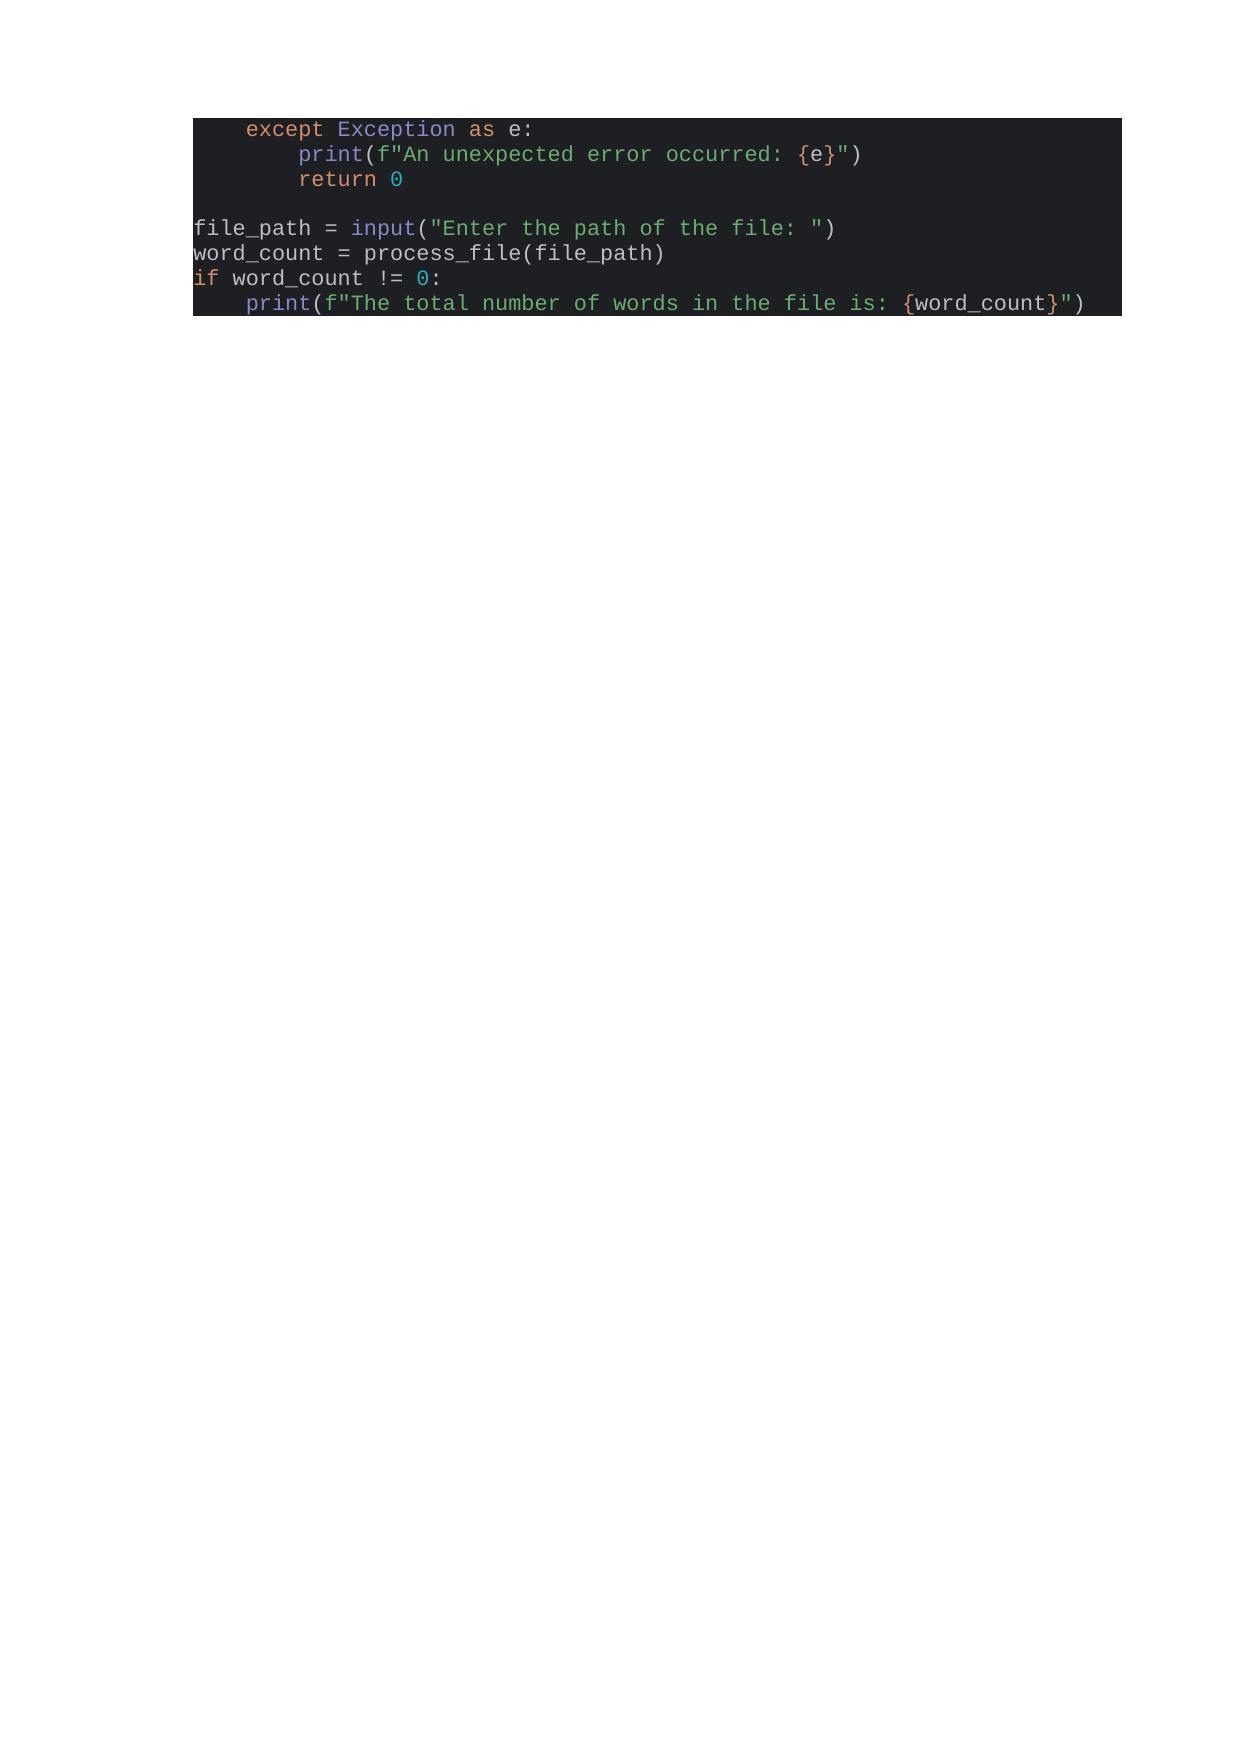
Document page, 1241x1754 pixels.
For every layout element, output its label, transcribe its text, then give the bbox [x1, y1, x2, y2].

text except Exception as e: print(f"An unexpected error occurred: {e}") return 0 file_path = input("Enter the path of the file: ") word_count = process_file(file_path) if word_count != 0: print(f"The total number of words in the file is: {word_count}") [193, 118, 1122, 316]
